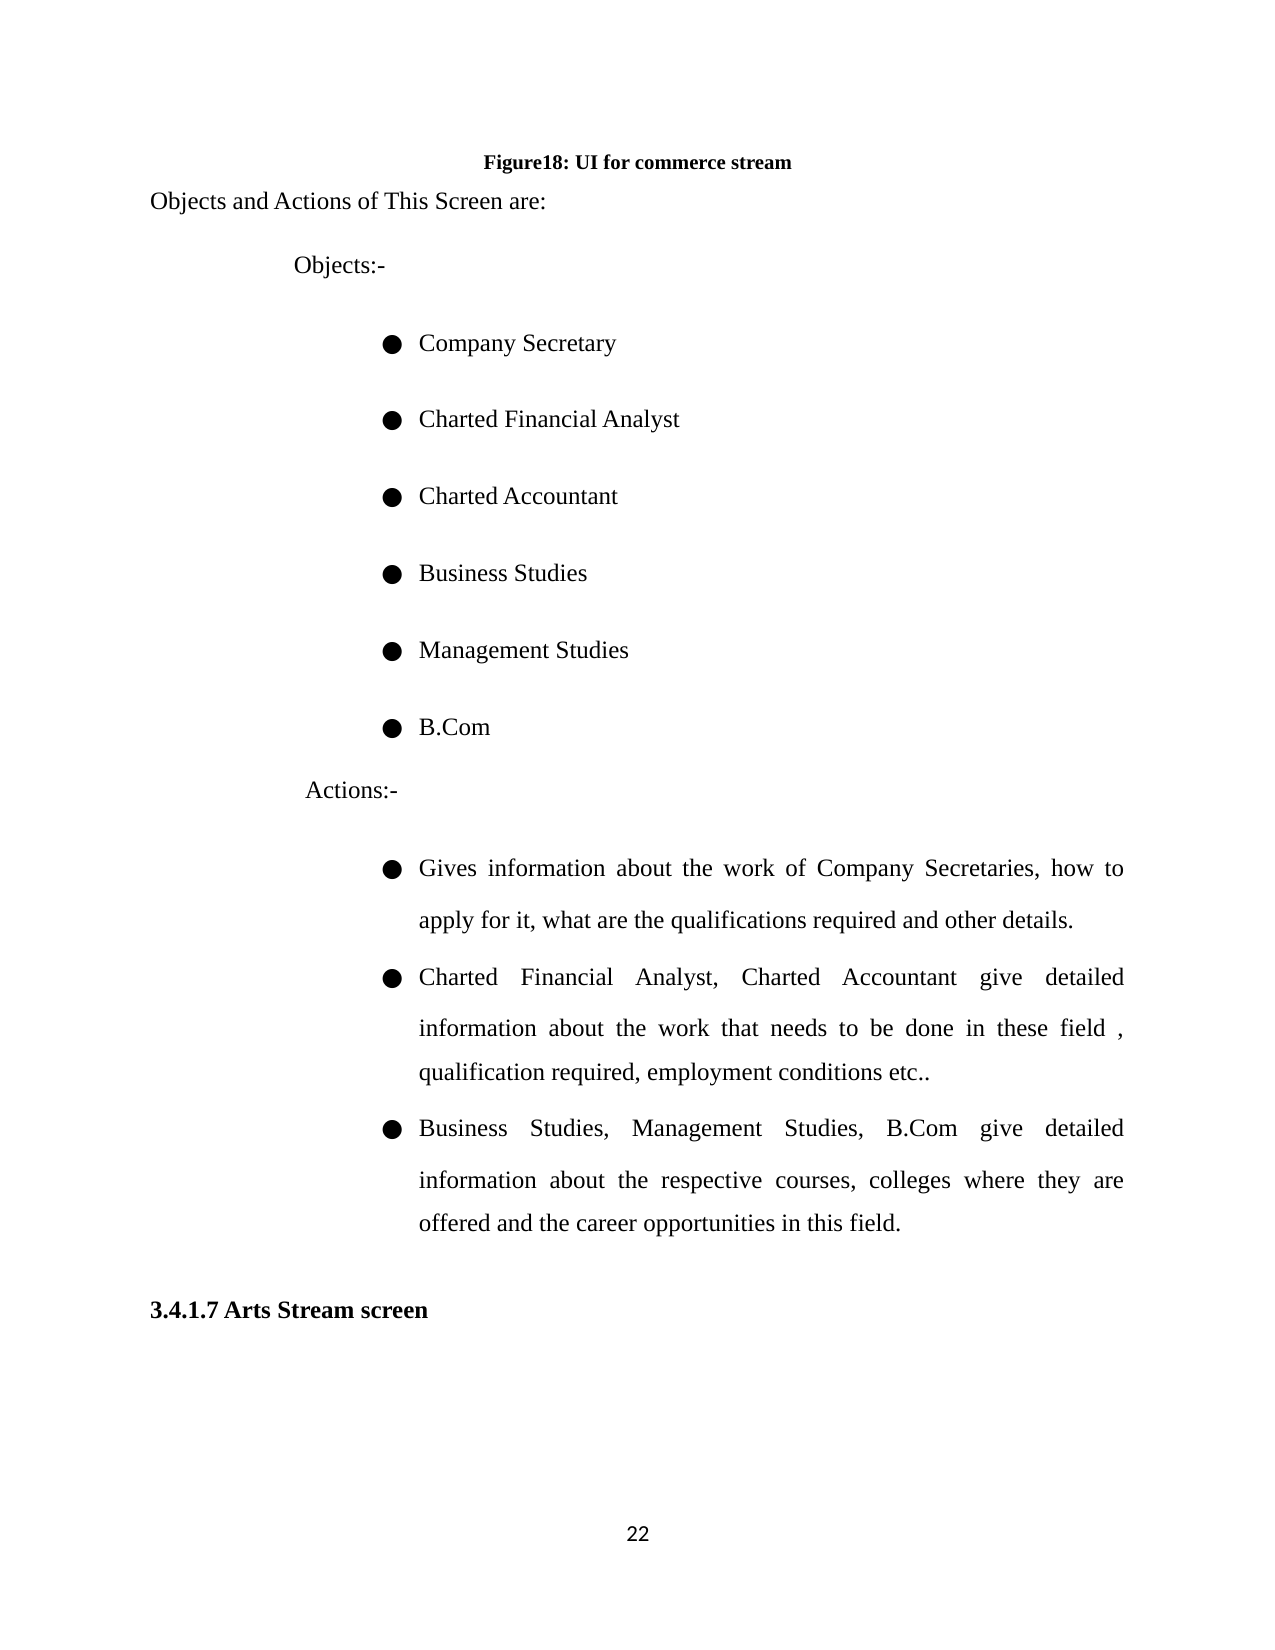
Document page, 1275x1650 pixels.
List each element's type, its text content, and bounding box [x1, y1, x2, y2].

text Objects:- [150, 250, 1125, 279]
list Charted Financial Analyst, Charted Accountant give detailed information about the work that needs to be done in these field , qualification required, employment conditions etc.. [381, 948, 1125, 1085]
text Actions:- [150, 775, 1125, 804]
text Objects and Actions of This Screen are: [150, 186, 1125, 215]
list Management Studies [381, 621, 1125, 673]
list Company Secretary [381, 314, 1125, 365]
list Charted Financial Analyst [381, 391, 1125, 442]
list B.Com [381, 698, 1125, 749]
list Business Studies, Management Studies, B.Com give detailed information about the respective courses, colleges where they are offered and the career opportunities in this field. [381, 1100, 1125, 1237]
list Gives information about the work of Company Secretaries, how to apply for it, what are the qualifications required and other details. [381, 839, 1125, 933]
list Charted Accountant [381, 468, 1125, 519]
text Figure18: UI for commerce stream [150, 150, 1125, 174]
text 3.4.1.7 Arts Stream screen [150, 1295, 1125, 1323]
list Business Studies [381, 544, 1125, 596]
